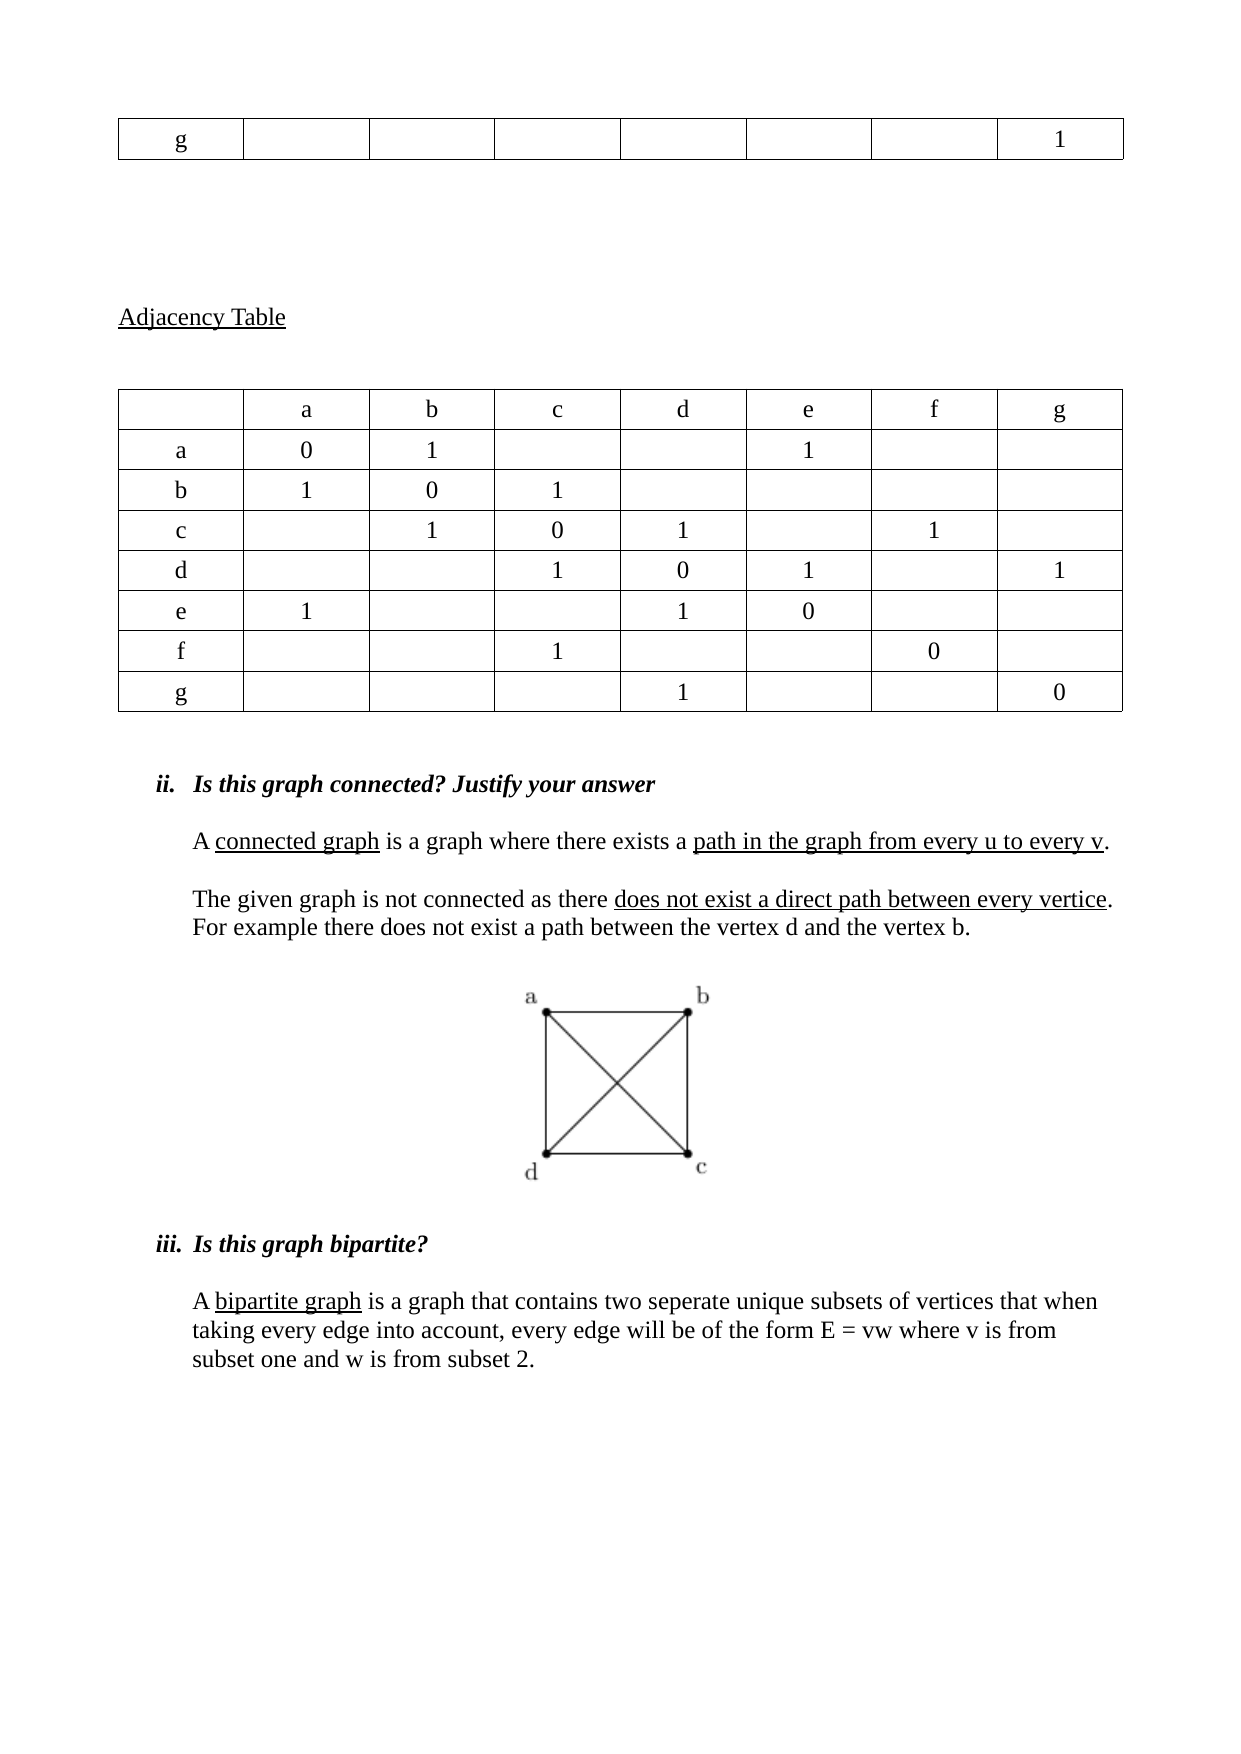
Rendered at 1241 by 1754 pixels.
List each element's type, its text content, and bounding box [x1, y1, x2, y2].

table_header e [747, 390, 871, 429]
list Is this graph connected? Justify your answer [156, 769, 1122, 797]
table_cell [747, 672, 871, 711]
table_cell [747, 470, 871, 509]
table_cell [747, 119, 871, 158]
table_cell 1 [495, 470, 620, 509]
table_cell [621, 470, 746, 509]
table_cell 0 [244, 430, 369, 469]
table_cell [244, 511, 369, 550]
table_cell [872, 672, 997, 711]
table_cell [495, 430, 620, 469]
table_cell [872, 591, 997, 630]
table_cell 1 [495, 551, 620, 590]
table_cell [872, 470, 997, 509]
table_header g [998, 390, 1122, 429]
table_cell 0 [370, 470, 494, 509]
table_header c [495, 390, 620, 429]
list Is this graph bipartite? [156, 1229, 1122, 1257]
table_header f [872, 390, 997, 429]
table_cell 1 [998, 119, 1123, 158]
table_cell [747, 631, 871, 671]
table_header b [370, 390, 494, 429]
table_cell f [119, 631, 243, 671]
text For example there does not exist a path between the vertex d and the vertex b. [118, 912, 1122, 941]
table_cell [998, 631, 1122, 671]
table_cell 1 [370, 430, 494, 469]
table_cell 0 [495, 511, 620, 550]
table_cell 1 [998, 551, 1122, 590]
table_cell [370, 672, 494, 711]
table_cell 0 [872, 631, 997, 671]
table_cell d [119, 551, 243, 590]
table_cell b [119, 470, 243, 509]
table_cell 1 [495, 631, 620, 671]
table_cell [621, 430, 746, 469]
table_cell [872, 119, 997, 158]
table_cell a [119, 430, 243, 469]
picture [492, 970, 748, 1202]
table_cell [998, 511, 1122, 550]
table_cell 1 [747, 551, 871, 590]
table_cell 0 [747, 591, 871, 630]
table_cell g [119, 119, 243, 158]
table_cell e [119, 591, 243, 630]
table_cell [370, 591, 494, 630]
table_cell 1 [621, 672, 746, 711]
text A bipartite graph is a graph that contains two seperate unique subsets of vertices that when taking every edge into account, every edge will be of the form E = vw where v is from subset one and w is from subset 2. [118, 1286, 1122, 1372]
table_cell c [119, 511, 243, 550]
table_cell [495, 591, 620, 630]
table_cell [998, 430, 1122, 469]
table_cell [621, 119, 746, 158]
table_cell [244, 551, 369, 590]
table_cell [370, 631, 494, 671]
table_cell g [119, 672, 243, 711]
text The given graph is not connected as there does not exist a direct path between every vertice. [118, 884, 1122, 912]
table_cell [747, 511, 871, 550]
table_cell 1 [370, 511, 494, 550]
table_cell 1 [747, 430, 871, 469]
table_cell [621, 631, 746, 671]
table_cell 1 [244, 470, 369, 509]
text Adjacency Table [118, 302, 1122, 331]
table_cell [998, 470, 1122, 509]
table_cell [495, 672, 620, 711]
table_cell 0 [998, 672, 1122, 711]
table_cell 1 [244, 591, 369, 630]
table_cell [244, 672, 369, 711]
table_cell 1 [621, 511, 746, 550]
table_cell [998, 591, 1122, 630]
table_cell [495, 119, 620, 158]
table_cell [244, 119, 369, 158]
table_header a [244, 390, 369, 429]
table_cell [872, 430, 997, 469]
table_cell 1 [621, 591, 746, 630]
table_header d [621, 390, 746, 429]
table_cell 1 [872, 511, 997, 550]
text A connected graph is a graph where there exists a path in the graph from every u to every v. [118, 826, 1122, 855]
table_cell [370, 551, 494, 590]
table_cell [370, 119, 494, 158]
table_header [119, 390, 243, 429]
table_cell 0 [621, 551, 746, 590]
table_cell [872, 551, 997, 590]
table_cell [244, 631, 369, 671]
